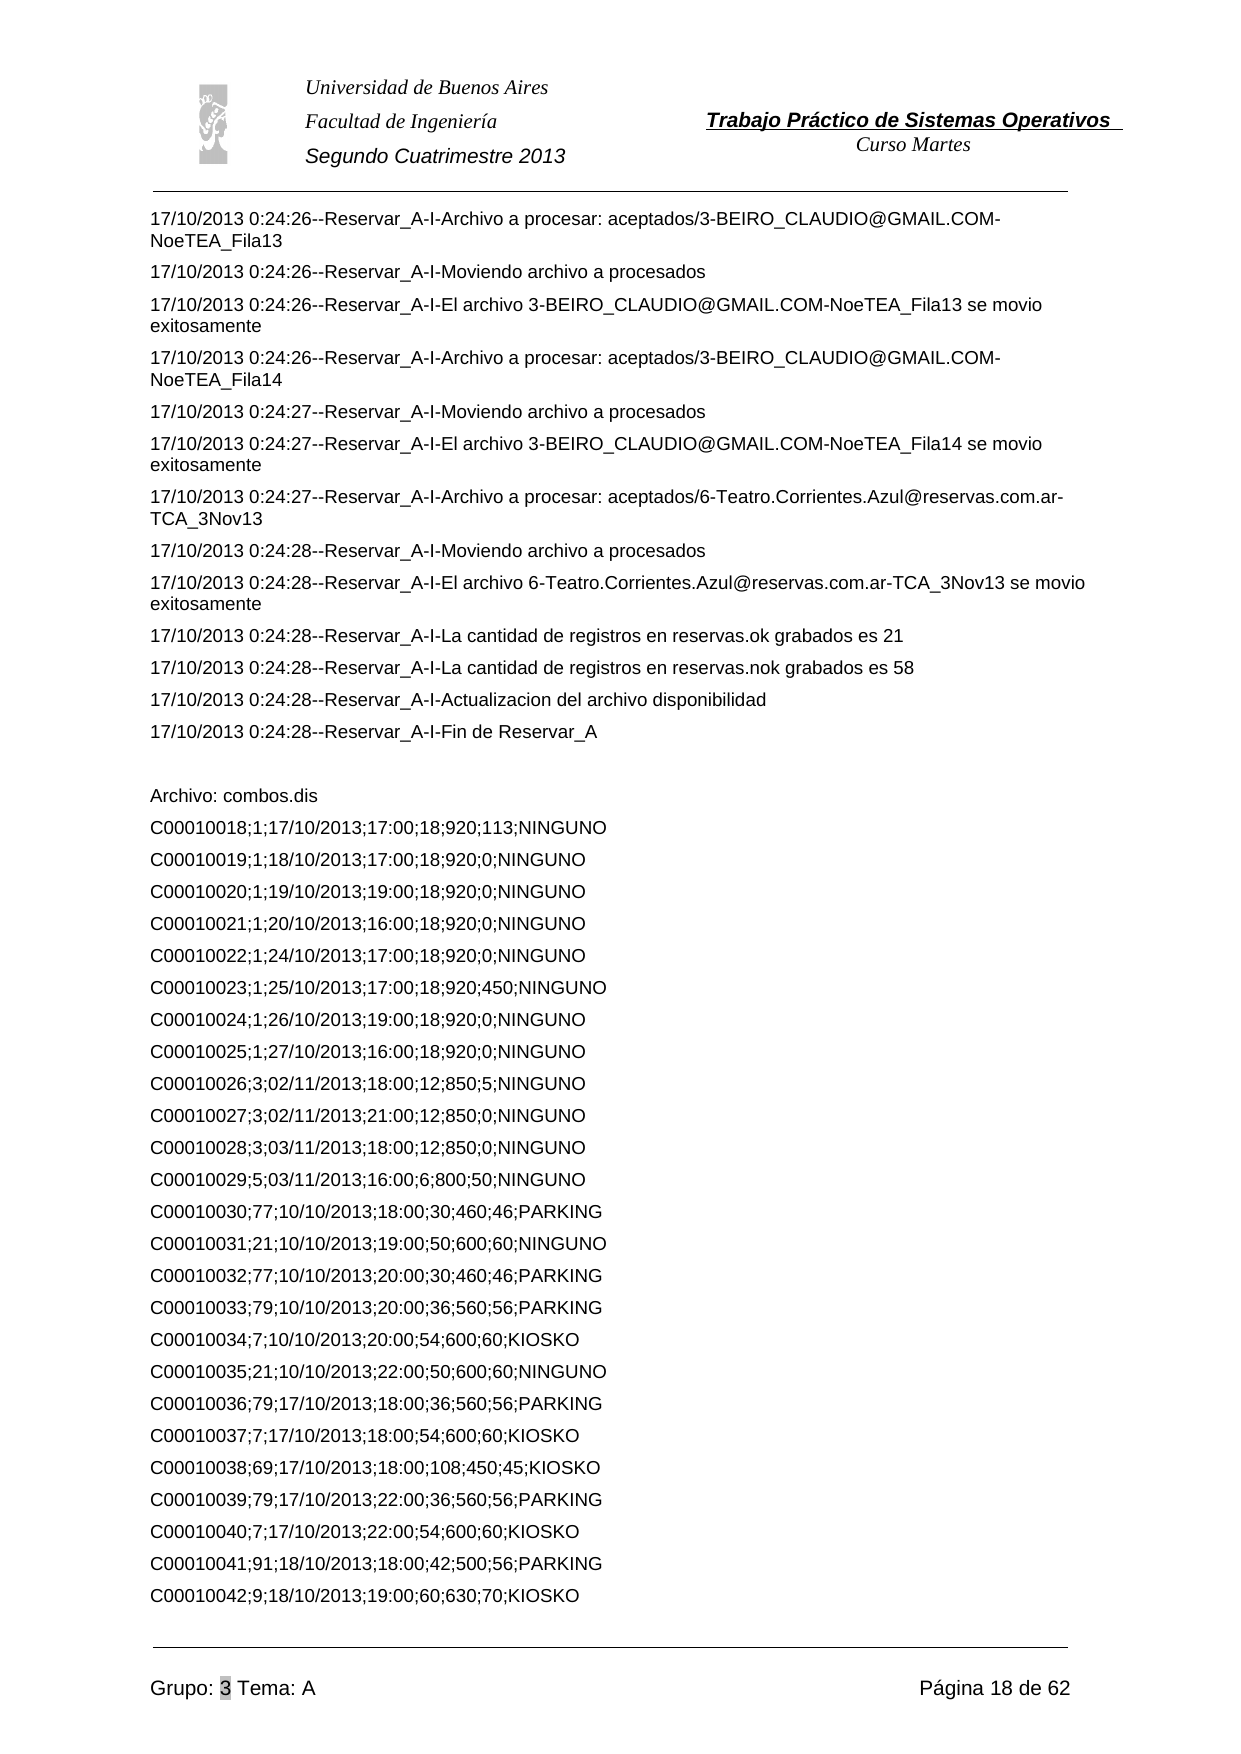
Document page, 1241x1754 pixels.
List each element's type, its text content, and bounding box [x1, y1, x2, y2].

text C00010021;1;20/10/2013;16:00;18;920;0;NINGUNO [150, 913, 1090, 934]
text C00010030;77;10/10/2013;18:00;30;460;46;PARKING [150, 1201, 1090, 1222]
picture [198, 82, 231, 166]
text Archivo: combos.dis [150, 785, 1090, 806]
text C00010023;1;25/10/2013;17:00;18;920;450;NINGUNO [150, 977, 1090, 998]
text C00010027;3;02/11/2013;21:00;12;850;0;NINGUNO [150, 1105, 1090, 1126]
text 17/10/2013 0:24:27--Reservar_A-I-Archivo a procesar: aceptados/6-Teatro.Corrientes.Azul@reservas.com.ar-TCA_3Nov13 [150, 486, 1090, 529]
text C00010033;79;10/10/2013;20:00;36;560;56;PARKING [150, 1297, 1090, 1318]
text 17/10/2013 0:24:28--Reservar_A-I-La cantidad de registros en reservas.nok grabados es 58 [150, 657, 1090, 678]
text C00010032;77;10/10/2013;20:00;30;460;46;PARKING [150, 1264, 1090, 1286]
text C00010024;1;26/10/2013;19:00;18;920;0;NINGUNO [150, 1009, 1090, 1030]
text C00010039;79;17/10/2013;22:00;36;560;56;PARKING [150, 1488, 1090, 1510]
text C00010029;5;03/11/2013;16:00;6;800;50;NINGUNO [150, 1169, 1090, 1190]
text C00010028;3;03/11/2013;18:00;12;850;0;NINGUNO [150, 1137, 1090, 1158]
text C00010037;7;17/10/2013;18:00;54;600;60;KIOSKO [150, 1424, 1090, 1446]
text C00010018;1;17/10/2013;17:00;18;920;113;NINGUNO [150, 817, 1090, 838]
text C00010022;1;24/10/2013;17:00;18;920;0;NINGUNO [150, 945, 1090, 966]
text 17/10/2013 0:24:26--Reservar_A-I-Moviendo archivo a procesados [150, 261, 1090, 283]
text 17/10/2013 0:24:26--Reservar_A-I-Archivo a procesar: aceptados/3-BEIRO_CLAUDIO@GMAIL.COM-NoeTEA_Fila14 [150, 347, 1090, 390]
text C00010020;1;19/10/2013;19:00;18;920;0;NINGUNO [150, 881, 1090, 902]
text 17/10/2013 0:24:27--Reservar_A-I-Moviendo archivo a procesados [150, 400, 1090, 422]
text 17/10/2013 0:24:28--Reservar_A-I-Moviendo archivo a procesados [150, 539, 1090, 561]
text C00010036;79;17/10/2013;18:00;36;560;56;PARKING [150, 1392, 1090, 1414]
text C00010034;7;10/10/2013;20:00;54;600;60;KIOSKO [150, 1328, 1090, 1350]
text C00010040;7;17/10/2013;22:00;54;600;60;KIOSKO [150, 1520, 1090, 1542]
text 17/10/2013 0:24:26--Reservar_A-I-Archivo a procesar: aceptados/3-BEIRO_CLAUDIO@GMAIL.COM-NoeTEA_Fila13 [150, 208, 1090, 251]
text 17/10/2013 0:24:27--Reservar_A-I-El archivo 3-BEIRO_CLAUDIO@GMAIL.COM-NoeTEA_Fila14 se movio exitosamente [150, 432, 1090, 476]
text C00010041;91;18/10/2013;18:00;42;500;56;PARKING [150, 1552, 1090, 1574]
text C00010035;21;10/10/2013;22:00;50;600;60;NINGUNO [150, 1361, 1090, 1382]
text 17/10/2013 0:24:28--Reservar_A-I-Actualizacion del archivo disponibilidad [150, 689, 1090, 711]
text 17/10/2013 0:24:28--Reservar_A-I-El archivo 6-Teatro.Corrientes.Azul@reservas.com.ar-TCA_3Nov13 se movio exitosamente [150, 571, 1090, 614]
text C00010026;3;02/11/2013;18:00;12;850;5;NINGUNO [150, 1073, 1090, 1094]
text 17/10/2013 0:24:26--Reservar_A-I-El archivo 3-BEIRO_CLAUDIO@GMAIL.COM-NoeTEA_Fila13 se movio exitosamente [150, 293, 1090, 336]
text C00010019;1;18/10/2013;17:00;18;920;0;NINGUNO [150, 849, 1090, 870]
text C00010038;69;17/10/2013;18:00;108;450;45;KIOSKO [150, 1456, 1090, 1478]
text C00010042;9;18/10/2013;19:00;60;630;70;KIOSKO [150, 1584, 1090, 1606]
text 17/10/2013 0:24:28--Reservar_A-I-La cantidad de registros en reservas.ok grabados es 21 [150, 625, 1090, 647]
text C00010025;1;27/10/2013;16:00;18;920;0;NINGUNO [150, 1041, 1090, 1062]
text C00010031;21;10/10/2013;19:00;50;600;60;NINGUNO [150, 1233, 1090, 1254]
text 17/10/2013 0:24:28--Reservar_A-I-Fin de Reservar_A [150, 721, 1090, 742]
